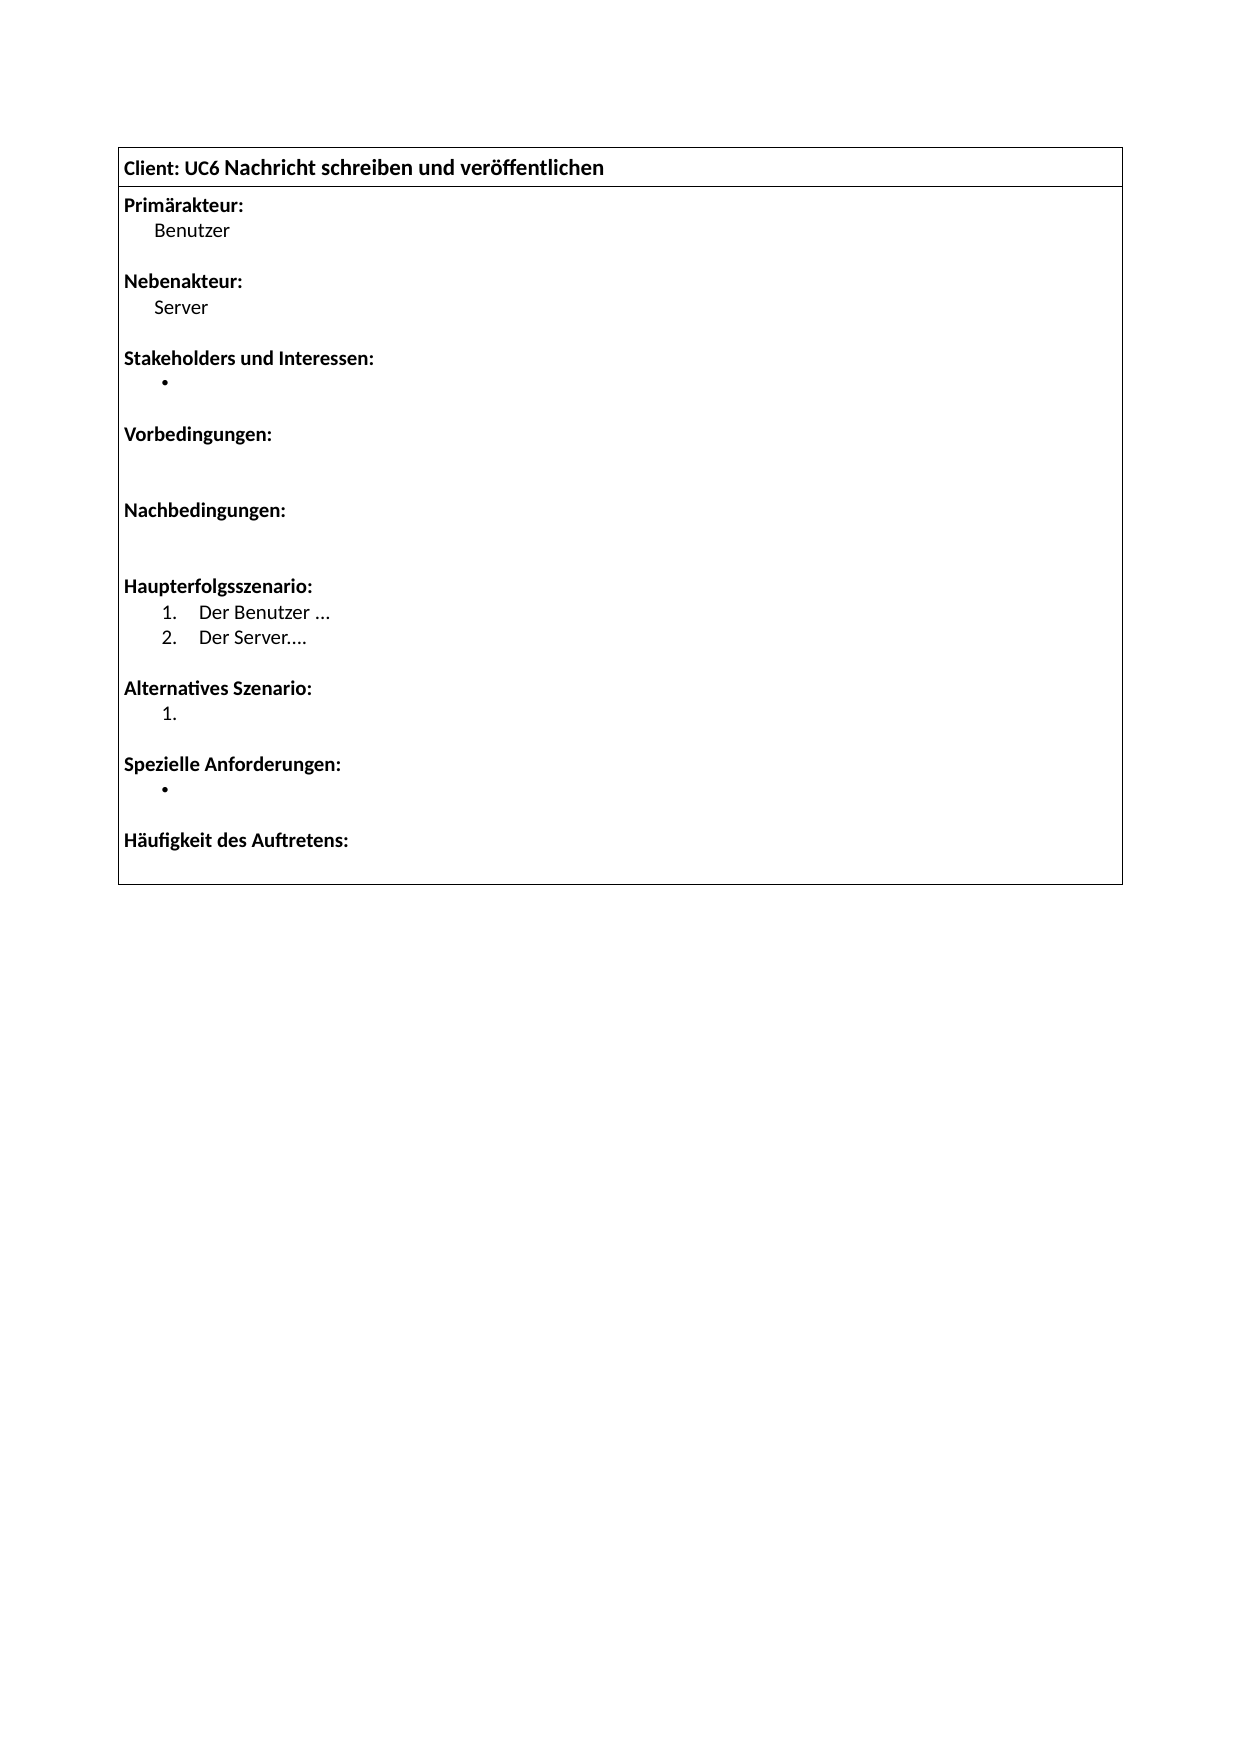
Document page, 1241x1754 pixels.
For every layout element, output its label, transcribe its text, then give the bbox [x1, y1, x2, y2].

table_cell Primärakteur: Benutzer Nebenakteur: Server Stakeholders und Interessen: Vorbedingungen: Nachbedingungen: Haupterfolgsszenario: Der Benutzer ... Der Server.... Alternatives Szenario: Spezielle Anforderungen: Häufigkeit des Auftretens: [119, 187, 1122, 884]
table_header Client: UC6 Nachricht schreiben und veröffentlichen [119, 148, 1122, 186]
